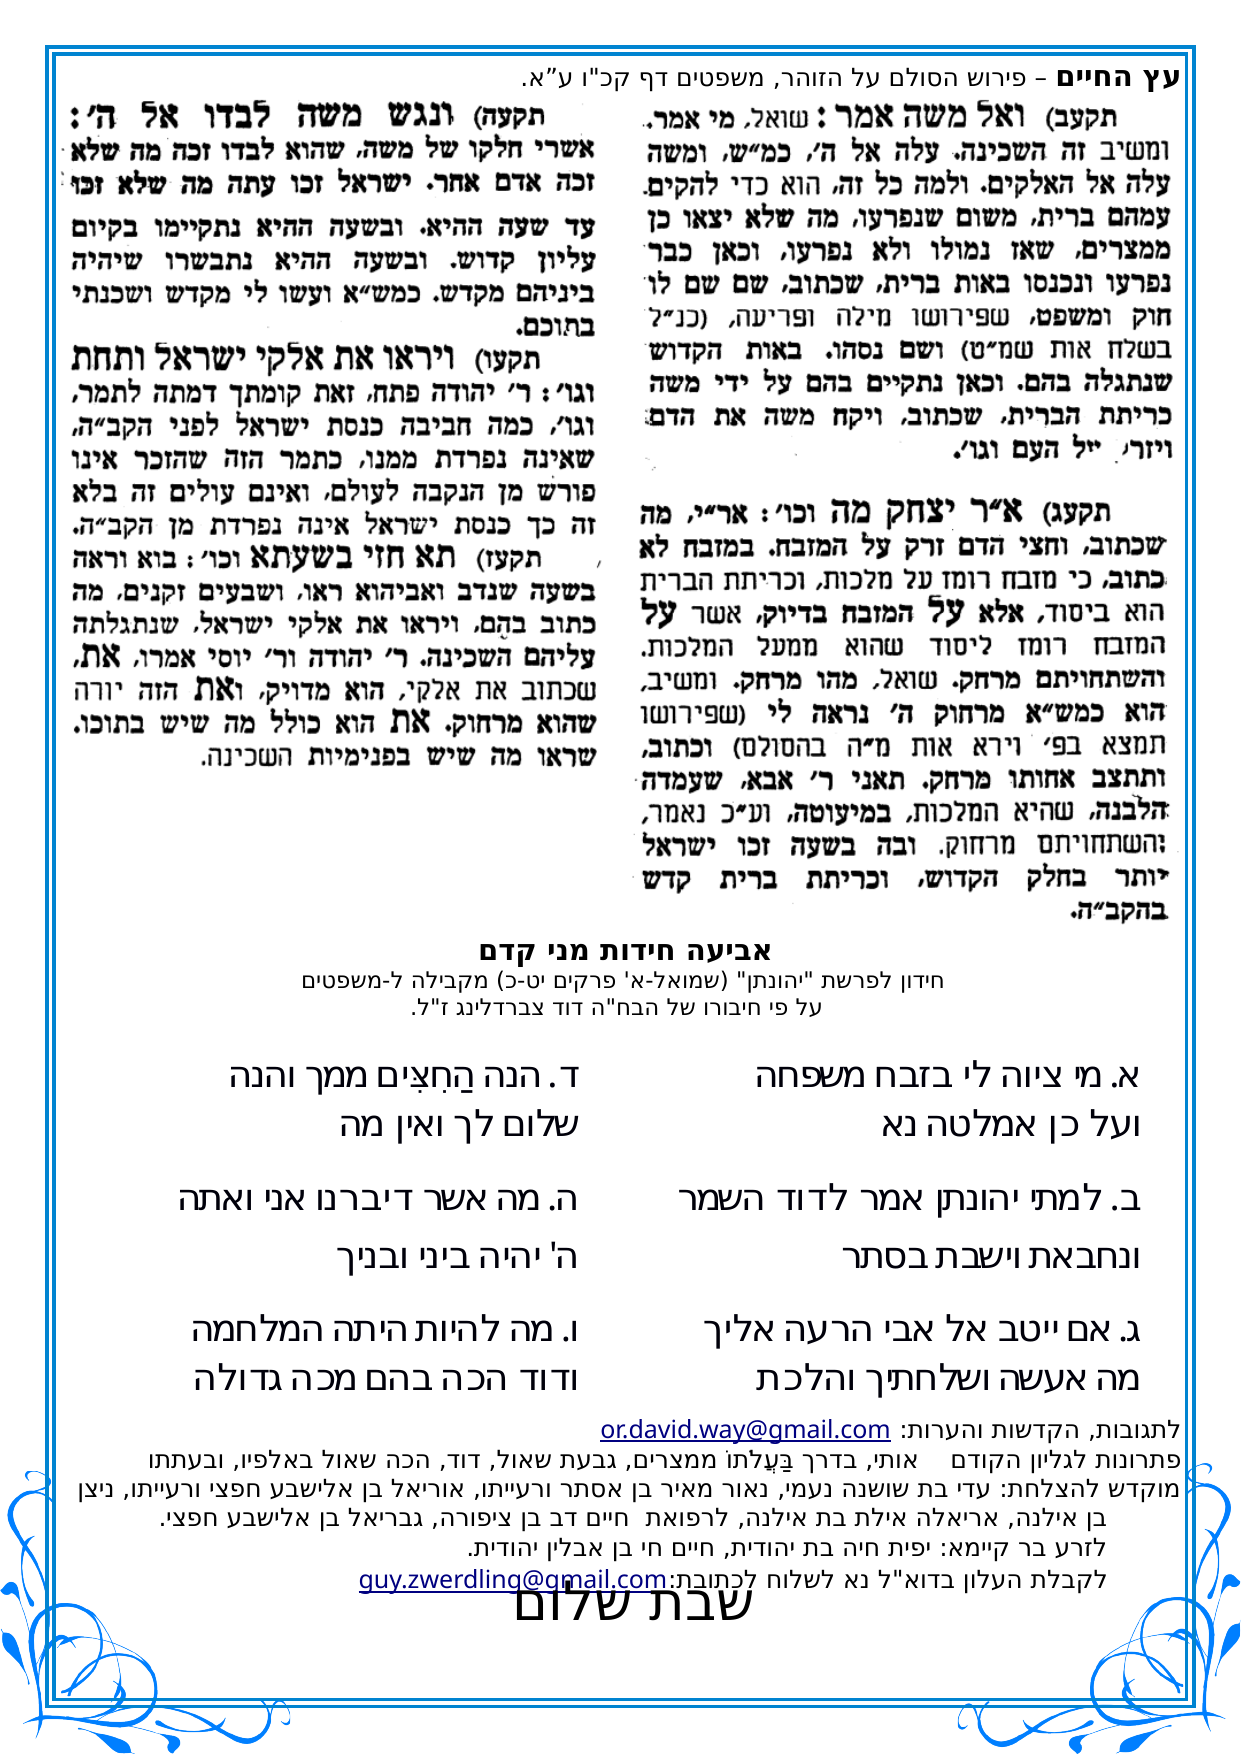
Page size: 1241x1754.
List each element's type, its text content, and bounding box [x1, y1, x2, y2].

list על פי חיבורו של הבח"ה דוד צברדלינג ז"ל. [59, 994, 1182, 1020]
list עץ החיים – פירוש הסולם על הזוהר, משפטים דף קכ"ו ע”א. [59, 59, 1182, 92]
text חידון לפרשת "יהונתן" (שמואל-א' פרקים יט-כ) מקבילה ל-משפטים [59, 967, 1185, 994]
list לתגובות, הקדשות והערות: or.david.way@gmail.com [59, 1052, 1182, 1445]
picture [49, 1471, 291, 1705]
picture [58, 92, 1182, 934]
picture [0, 1471, 291, 1754]
list פתרונות לגליון הקודם אותי, בדרך בַּעֲלֹתוֹ ממצרים, גבעת שאול, דוד, הכה שאול באלפיו, ובעתתו [59, 1445, 1182, 1474]
picture [957, 1463, 1241, 1754]
picture [957, 1463, 1185, 1698]
picture [56, 1471, 291, 1698]
list אביעה חידות מני קדם [59, 934, 1182, 967]
list מוקדש להצלחת: עדי בת שושנה נעמי, נאור מאיר בן אסתר ורעייתו, אוריאל בן אלישבע חפצי ורעייתו, ניצן בן אילנה, אריאלה אילת בת אילנה, לרפואת חיים דב בן ציפורה, גבריאל בן אלישבע חפצי. [291, 1474, 957, 1533]
list לזרע בר קיימא: יפית חיה בת יהודית, חיים חי בן אבלין יהודית. [291, 1533, 957, 1562]
list לקבלת העלון בדוא"ל נא לשלוח לכתובת:guy.zwerdling@gmail.com [291, 1562, 957, 1596]
picture [957, 1463, 1192, 1705]
